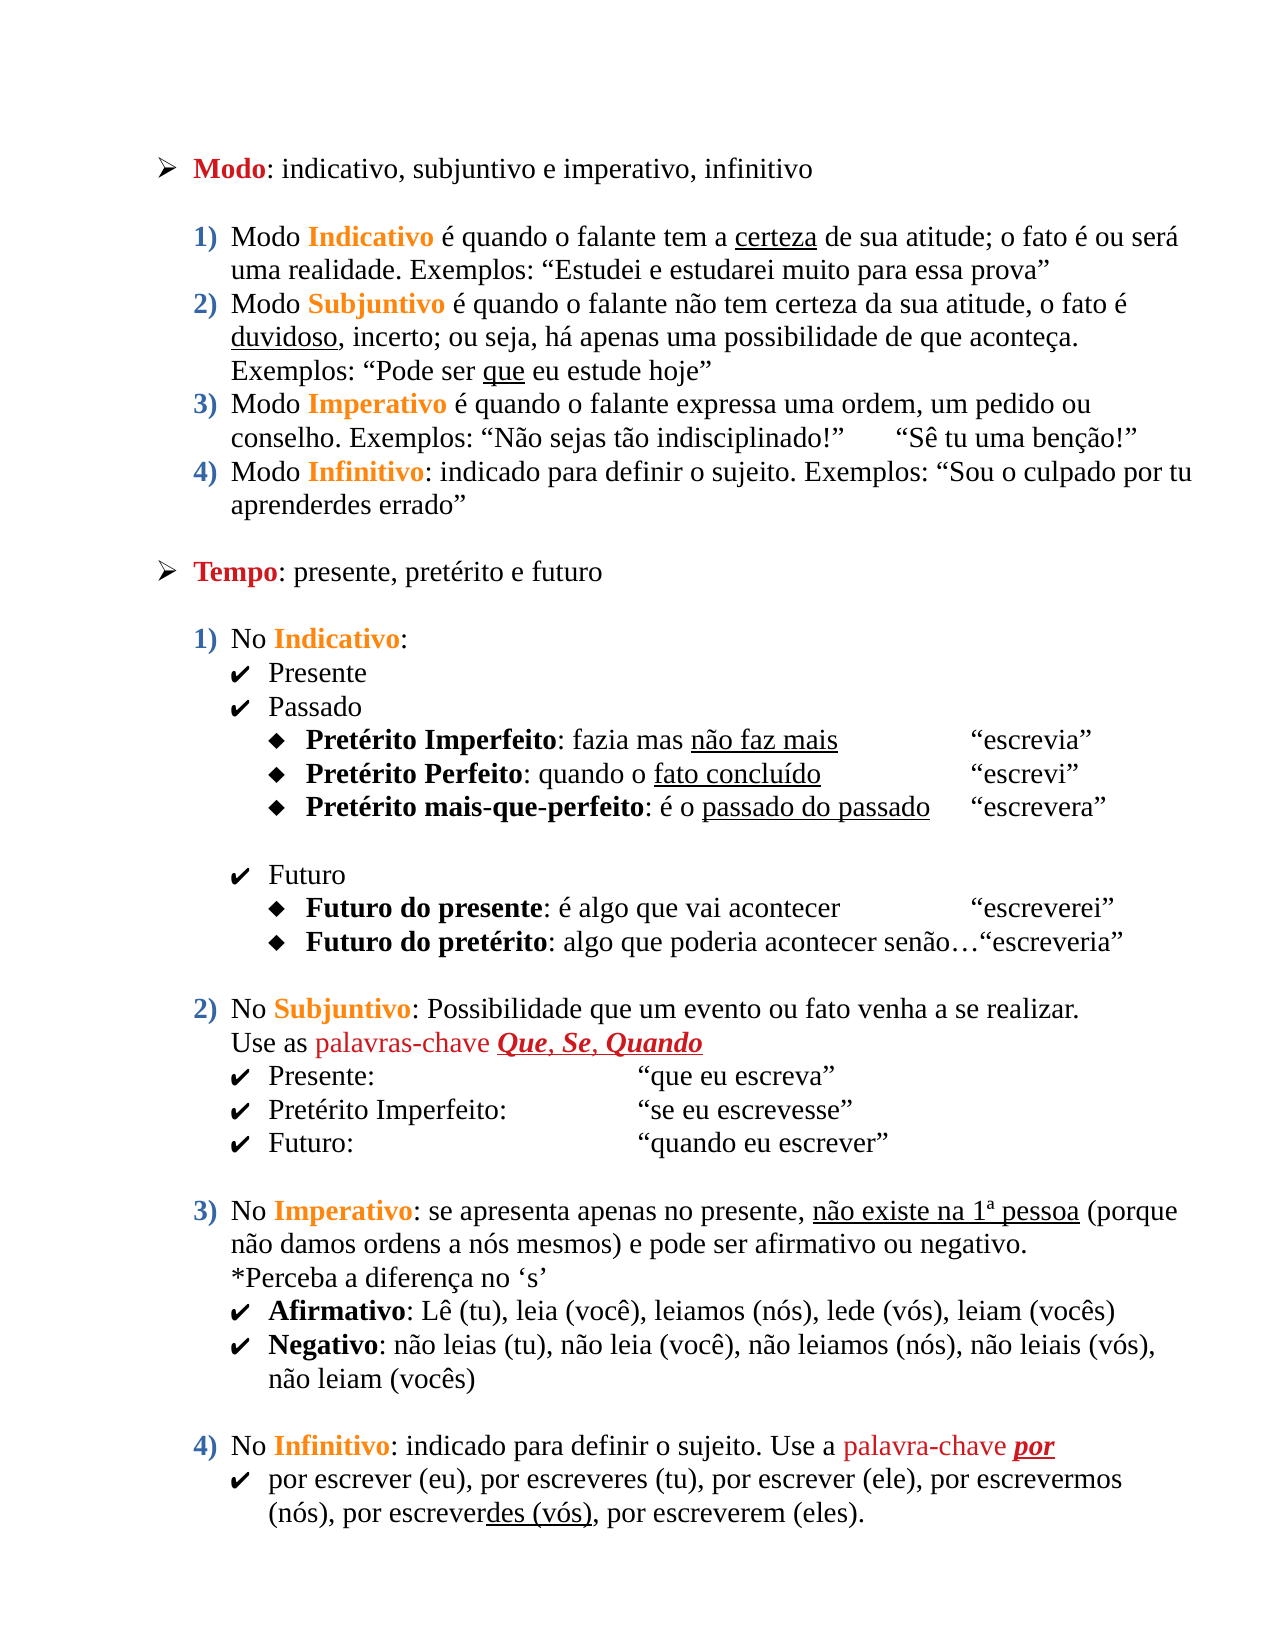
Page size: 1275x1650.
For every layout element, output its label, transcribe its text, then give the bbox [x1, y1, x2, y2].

list Presente: “que eu escreva” [231, 1058, 1193, 1092]
list Modo Infinitivo: indicado para definir o sujeito. Exemplos: “Sou o culpado por tu aprenderdes errado” [193, 454, 1193, 521]
list Futuro do pretérito: algo que poderia acontecer senão…“escreveria” [268, 924, 1193, 958]
list Futuro: “quando eu escrever” [231, 1126, 1193, 1159]
list No Subjuntivo: Possibilidade que um evento ou fato venha a se realizar. Use as palavras-chave Que, Se, Quando [193, 991, 1193, 1058]
list Modo Imperativo é quando o falante expressa uma ordem, um pedido ou conselho. Exemplos: “Não sejas tão indisciplinado!” “Sê tu uma benção!” [193, 387, 1193, 454]
list Passado [231, 689, 1193, 722]
list Pretérito Perfeito: quando o fato concluído “escrevi” [268, 756, 1193, 789]
list Presente [231, 655, 1193, 689]
list No Indicativo: [193, 621, 1193, 655]
list Modo Subjuntivo é quando o falante não tem certeza da sua atitude, o fato é duvidoso, incerto; ou seja, há apenas uma possibilidade de que aconteça. Exemplos: “Pode ser que eu estude hoje” [193, 286, 1193, 387]
list Tempo: presente, pretérito e futuro [156, 554, 1193, 588]
list No Infinitivo: indicado para definir o sujeito. Use a palavra-chave por [193, 1428, 1193, 1461]
list Futuro [231, 857, 1193, 890]
list Pretérito mais-que-perfeito: é o passado do passado “escrevera” [268, 789, 1193, 823]
list Futuro do presente: é algo que vai acontecer “escreverei” [268, 890, 1193, 924]
list Modo: indicativo, subjuntivo e imperativo, infinitivo [156, 152, 1193, 185]
list por escrever (eu), por escreveres (tu), por escrever (ele), por escrevermos (nós), por escreverdes (vós), por escreverem (eles). [231, 1461, 1193, 1528]
list Modo Indicativo é quando o falante tem a certeza de sua atitude; o fato é ou será uma realidade. Exemplos: “Estudei e estudarei muito para essa prova” [193, 219, 1193, 286]
list Pretérito Imperfeito: fazia mas não faz mais “escrevia” [268, 722, 1193, 756]
list Pretérito Imperfeito: “se eu escrevesse” [231, 1092, 1193, 1126]
list No Imperativo: se apresenta apenas no presente, não existe na 1ª pessoa (porque não damos ordens a nós mesmos) e pode ser afirmativo ou negativo. *Perceba a diferença no ‘s’ [193, 1193, 1193, 1293]
list Afirmativo: Lê (tu), leia (você), leiamos (nós), lede (vós), leiam (vocês) [231, 1293, 1193, 1327]
list Negativo: não leias (tu), não leia (você), não leiamos (nós), não leiais (vós), não leiam (vocês) [231, 1327, 1193, 1394]
